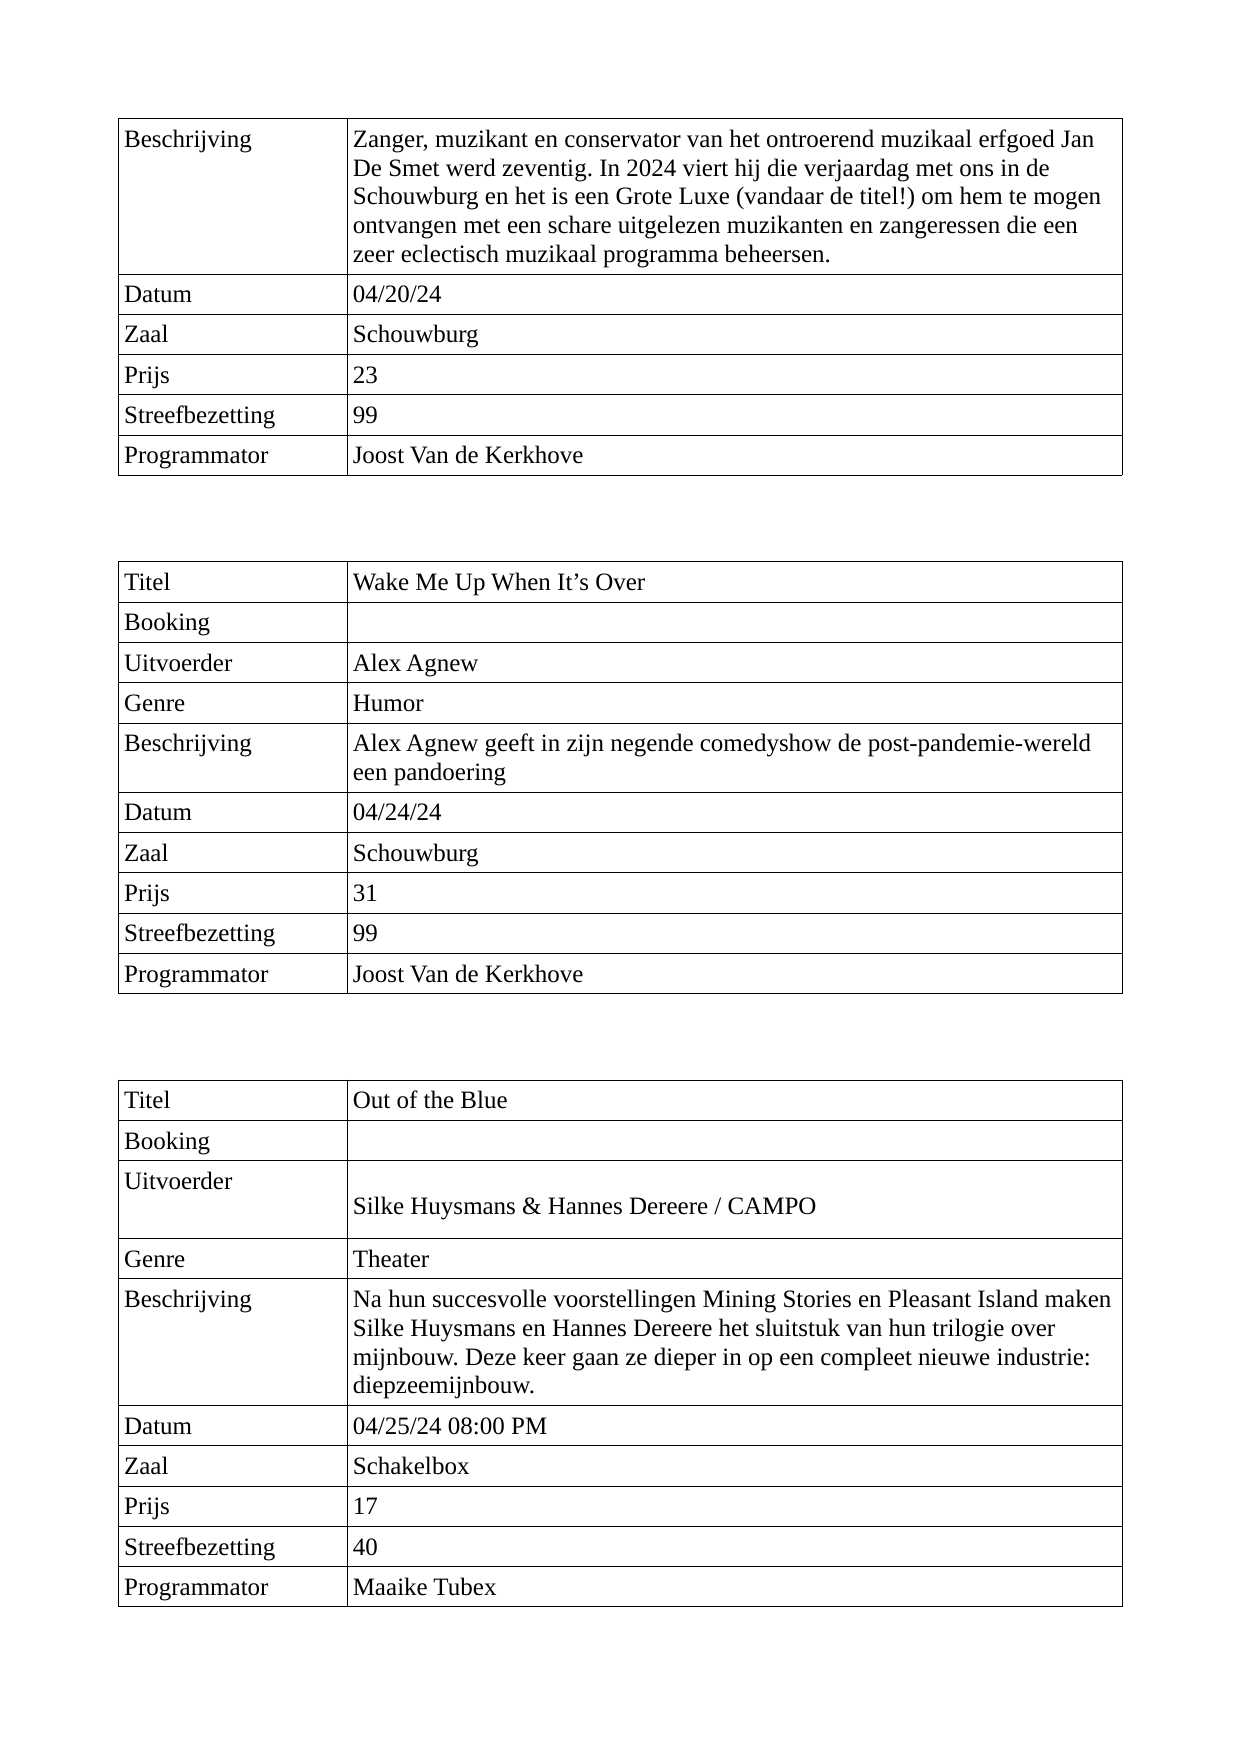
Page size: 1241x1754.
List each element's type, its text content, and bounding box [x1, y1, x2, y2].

table_cell Streefbezetting [119, 914, 347, 953]
table_cell Uitvoerder [119, 643, 347, 682]
table_cell Booking [119, 603, 347, 642]
table_cell Silke Huysmans & Hannes Dereere / CAMPO [348, 1161, 1122, 1238]
table_cell Uitvoerder [119, 1161, 347, 1238]
table_cell Programmator [119, 436, 347, 475]
table_cell Prijs [119, 1487, 347, 1526]
table_cell Datum [119, 275, 347, 314]
table_cell Theater [348, 1239, 1122, 1278]
table_cell Streefbezetting [119, 1527, 347, 1566]
table_cell Datum [119, 793, 347, 832]
table_cell Booking [119, 1121, 347, 1160]
table_cell Zaal [119, 1446, 347, 1486]
table_cell Schouwburg [348, 833, 1122, 872]
table_cell Beschrijving [119, 724, 347, 792]
table_cell 17 [348, 1487, 1122, 1526]
table_header Titel [119, 1081, 347, 1120]
table_cell 40 [348, 1527, 1122, 1566]
table_cell Zaal [119, 315, 347, 354]
table_cell 24/04/24 [348, 793, 1122, 832]
table_cell 99 [348, 395, 1122, 435]
table_cell [348, 603, 1122, 642]
table_cell Zanger, muzikant en conservator van het ontroerend muzikaal erfgoed Jan De Smet werd zeventig. In 2024 viert hij die verjaardag met ons in de Schouwburg en het is een Grote Luxe (vandaar de titel!) om hem te mogen ontvangen met een schare uitgelezen muzikanten en zangeressen die een zeer eclectisch muzikaal programma beheersen. [348, 119, 1122, 273]
table_cell 99 [348, 914, 1122, 953]
table_cell Zaal [119, 833, 347, 872]
table_cell Prijs [119, 355, 347, 394]
table_cell Beschrijving [119, 1279, 347, 1405]
table_cell [348, 1121, 1122, 1160]
table_cell Genre [119, 683, 347, 723]
table_cell Maaike Tubex [348, 1567, 1122, 1606]
table_cell Programmator [119, 1567, 347, 1606]
table_cell Prijs [119, 873, 347, 913]
table_cell 20/04/24 [348, 275, 1122, 314]
table_cell Alex Agnew [348, 643, 1122, 682]
table_cell Alex Agnew geeft in zijn negende comedyshow de post-pandemie-wereld een pandoering [348, 724, 1122, 792]
table_header Out of the Blue [348, 1081, 1122, 1120]
table_cell Beschrijving [119, 119, 347, 273]
table_cell Joost Van de Kerkhove [348, 954, 1122, 993]
table_cell Joost Van de Kerkhove [348, 436, 1122, 475]
table_cell Datum [119, 1406, 347, 1445]
table_cell 31 [348, 873, 1122, 913]
table_header Titel [119, 562, 347, 602]
table_cell Schouwburg [348, 315, 1122, 354]
table_cell Humor [348, 683, 1122, 723]
table_cell 23 [348, 355, 1122, 394]
table_header Wake Me Up When It’s Over [348, 562, 1122, 602]
table_cell Streefbezetting [119, 395, 347, 435]
table_cell 25/04/24 20:00 [348, 1406, 1122, 1445]
table_cell Schakelbox [348, 1446, 1122, 1486]
table_cell Programmator [119, 954, 347, 993]
table_cell Na hun succesvolle voorstellingen Mining Stories en Pleasant Island maken Silke Huysmans en Hannes Dereere het sluitstuk van hun trilogie over mijnbouw. Deze keer gaan ze dieper in op een compleet nieuwe industrie: diepzeemijnbouw. [348, 1279, 1122, 1405]
table_cell Genre [119, 1239, 347, 1278]
